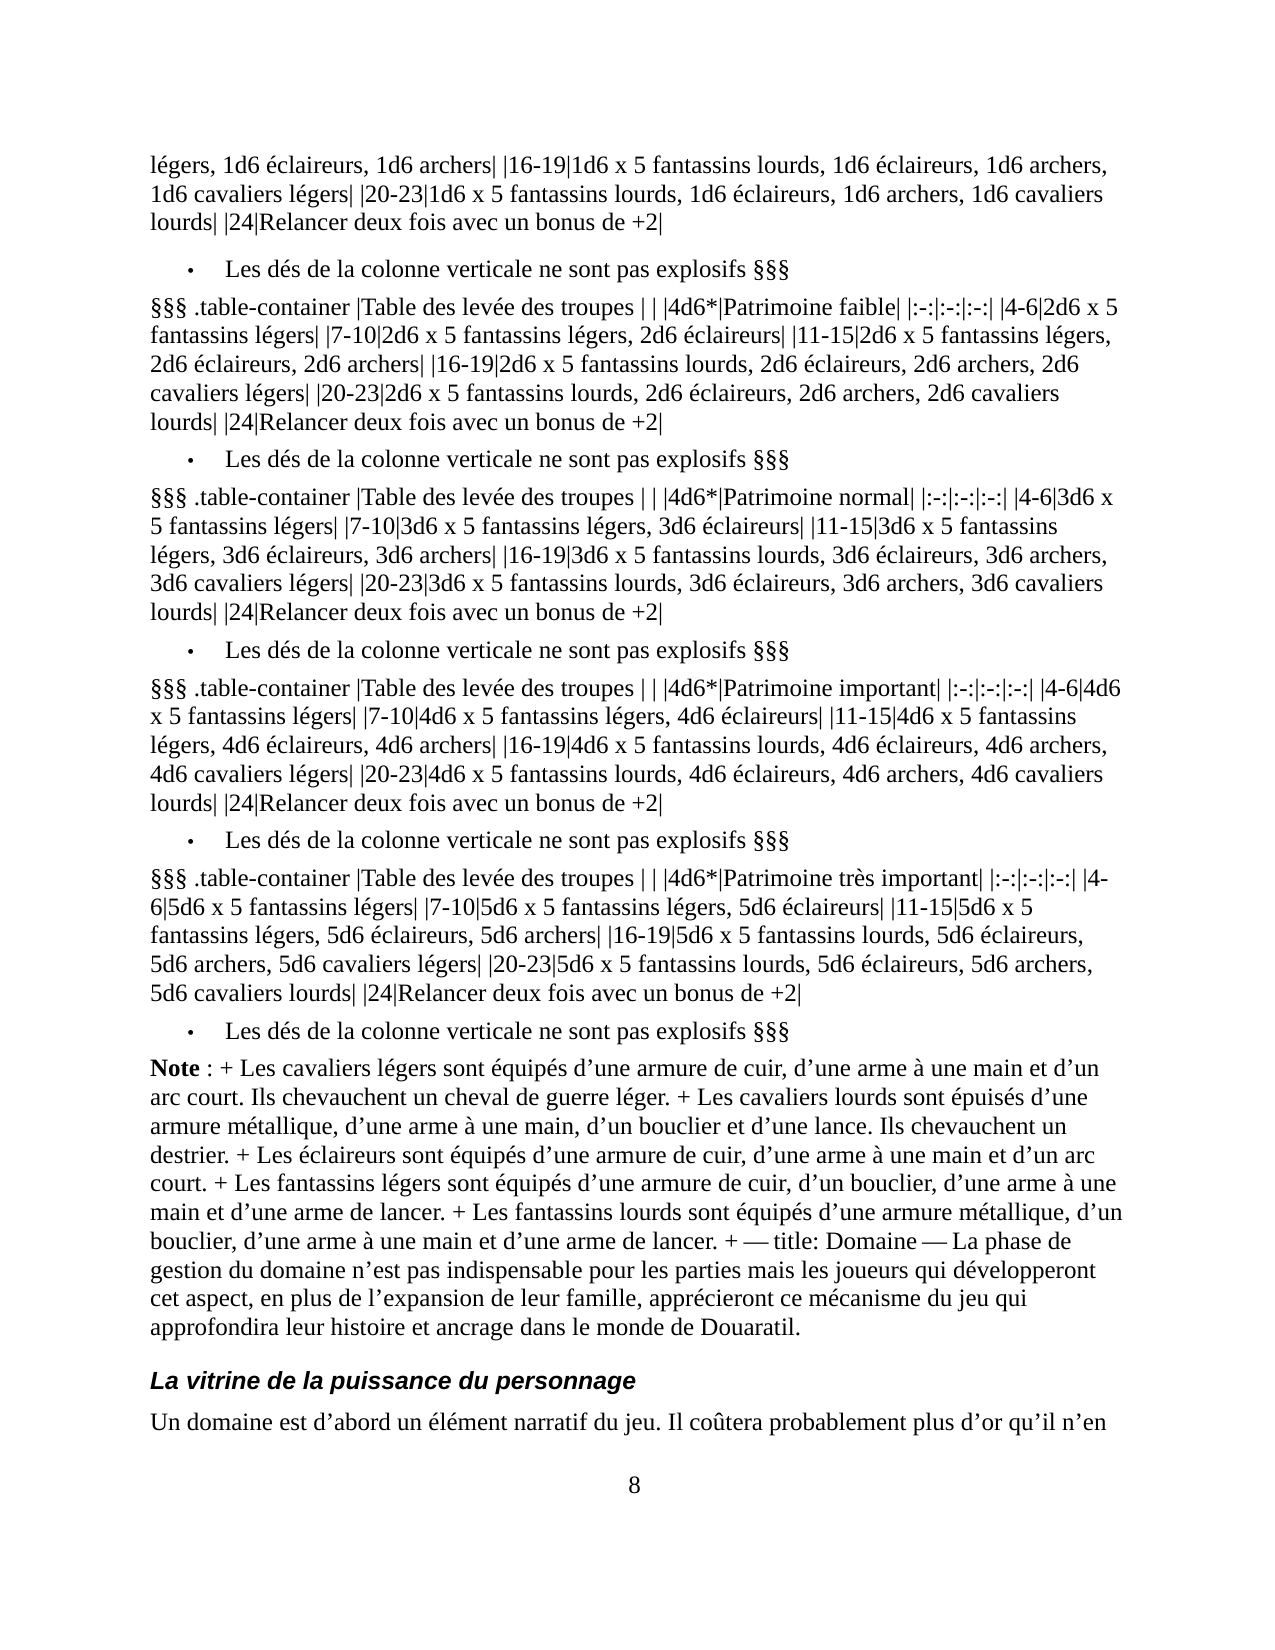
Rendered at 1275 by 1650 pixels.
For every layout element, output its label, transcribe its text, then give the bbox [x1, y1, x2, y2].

list Les dés de la colonne verticale ne sont pas explosifs §§§ [187, 635, 1125, 664]
text §§§ .table-container |Table des levée des troupes | | |4d6*|Patrimoine faible| |:-:|:-:|:-:| |4-6|2d6 x 5 fantassins légers| |7-10|2d6 x 5 fantassins légers, 2d6 éclaireurs| |11-15|2d6 x 5 fantassins légers, 2d6 éclaireurs, 2d6 archers| |16-19|2d6 x 5 fantassins lourds, 2d6 éclaireurs, 2d6 archers, 2d6 cavaliers légers| |20-23|2d6 x 5 fantassins lourds, 2d6 éclaireurs, 2d6 archers, 2d6 cavaliers lourds| |24|Relancer deux fois avec un bonus de +2| [150, 292, 1125, 436]
list Les dés de la colonne verticale ne sont pas explosifs §§§ [187, 825, 1125, 854]
text Note : + Les cavaliers légers sont équipés d’une armure de cuir, d’une arme à une main et d’un arc court. Ils chevauchent un cheval de guerre léger. + Les cavaliers lourds sont épuisés d’une armure métallique, d’une arme à une main, d’un bouclier et d’une lance. Ils chevauchent un destrier. + Les éclaireurs sont équipés d’une armure de cuir, d’une arme à une main et d’un arc court. + Les fantassins légers sont équipés d’une armure de cuir, d’un bouclier, d’une arme à une main et d’une arme de lancer. + Les fantassins lourds sont équipés d’une armure métallique, d’un bouclier, d’une arme à une main et d’une arme de lancer. + — title: Domaine — La phase de gestion du domaine n’est pas indispensable pour les parties mais les joueurs qui développeront cet aspect, en plus de l’expansion de leur famille, apprécieront ce mécanisme du jeu qui approfondira leur histoire et ancrage dans le monde de Douaratil. [150, 1053, 1125, 1341]
list Les dés de la colonne verticale ne sont pas explosifs §§§ [187, 254, 1125, 283]
text Un domaine est d’abord un élément narratif du jeu. Il coûtera probablement plus d’or qu’il n’en [150, 1407, 1125, 1436]
subtitle La vitrine de la puissance du personnage [150, 1366, 1125, 1394]
text légers, 1d6 éclaireurs, 1d6 archers| |16-19|1d6 x 5 fantassins lourds, 1d6 éclaireurs, 1d6 archers, 1d6 cavaliers légers| |20-23|1d6 x 5 fantassins lourds, 1d6 éclaireurs, 1d6 archers, 1d6 cavaliers lourds| |24|Relancer deux fois avec un bonus de +2| [150, 150, 1125, 236]
text §§§ .table-container |Table des levée des troupes | | |4d6*|Patrimoine important| |:-:|:-:|:-:| |4-6|4d6 x 5 fantassins légers| |7-10|4d6 x 5 fantassins légers, 4d6 éclaireurs| |11-15|4d6 x 5 fantassins légers, 4d6 éclaireurs, 4d6 archers| |16-19|4d6 x 5 fantassins lourds, 4d6 éclaireurs, 4d6 archers, 4d6 cavaliers légers| |20-23|4d6 x 5 fantassins lourds, 4d6 éclaireurs, 4d6 archers, 4d6 cavaliers lourds| |24|Relancer deux fois avec un bonus de +2| [150, 673, 1125, 816]
list Les dés de la colonne verticale ne sont pas explosifs §§§ [187, 444, 1125, 473]
text §§§ .table-container |Table des levée des troupes | | |4d6*|Patrimoine très important| |:-:|:-:|:-:| |4-6|5d6 x 5 fantassins légers| |7-10|5d6 x 5 fantassins légers, 5d6 éclaireurs| |11-15|5d6 x 5 fantassins légers, 5d6 éclaireurs, 5d6 archers| |16-19|5d6 x 5 fantassins lourds, 5d6 éclaireurs, 5d6 archers, 5d6 cavaliers légers| |20-23|5d6 x 5 fantassins lourds, 5d6 éclaireurs, 5d6 archers, 5d6 cavaliers lourds| |24|Relancer deux fois avec un bonus de +2| [150, 863, 1125, 1007]
text §§§ .table-container |Table des levée des troupes | | |4d6*|Patrimoine normal| |:-:|:-:|:-:| |4-6|3d6 x 5 fantassins légers| |7-10|3d6 x 5 fantassins légers, 3d6 éclaireurs| |11-15|3d6 x 5 fantassins légers, 3d6 éclaireurs, 3d6 archers| |16-19|3d6 x 5 fantassins lourds, 3d6 éclaireurs, 3d6 archers, 3d6 cavaliers légers| |20-23|3d6 x 5 fantassins lourds, 3d6 éclaireurs, 3d6 archers, 3d6 cavaliers lourds| |24|Relancer deux fois avec un bonus de +2| [150, 482, 1125, 626]
list Les dés de la colonne verticale ne sont pas explosifs §§§ [187, 1016, 1125, 1044]
